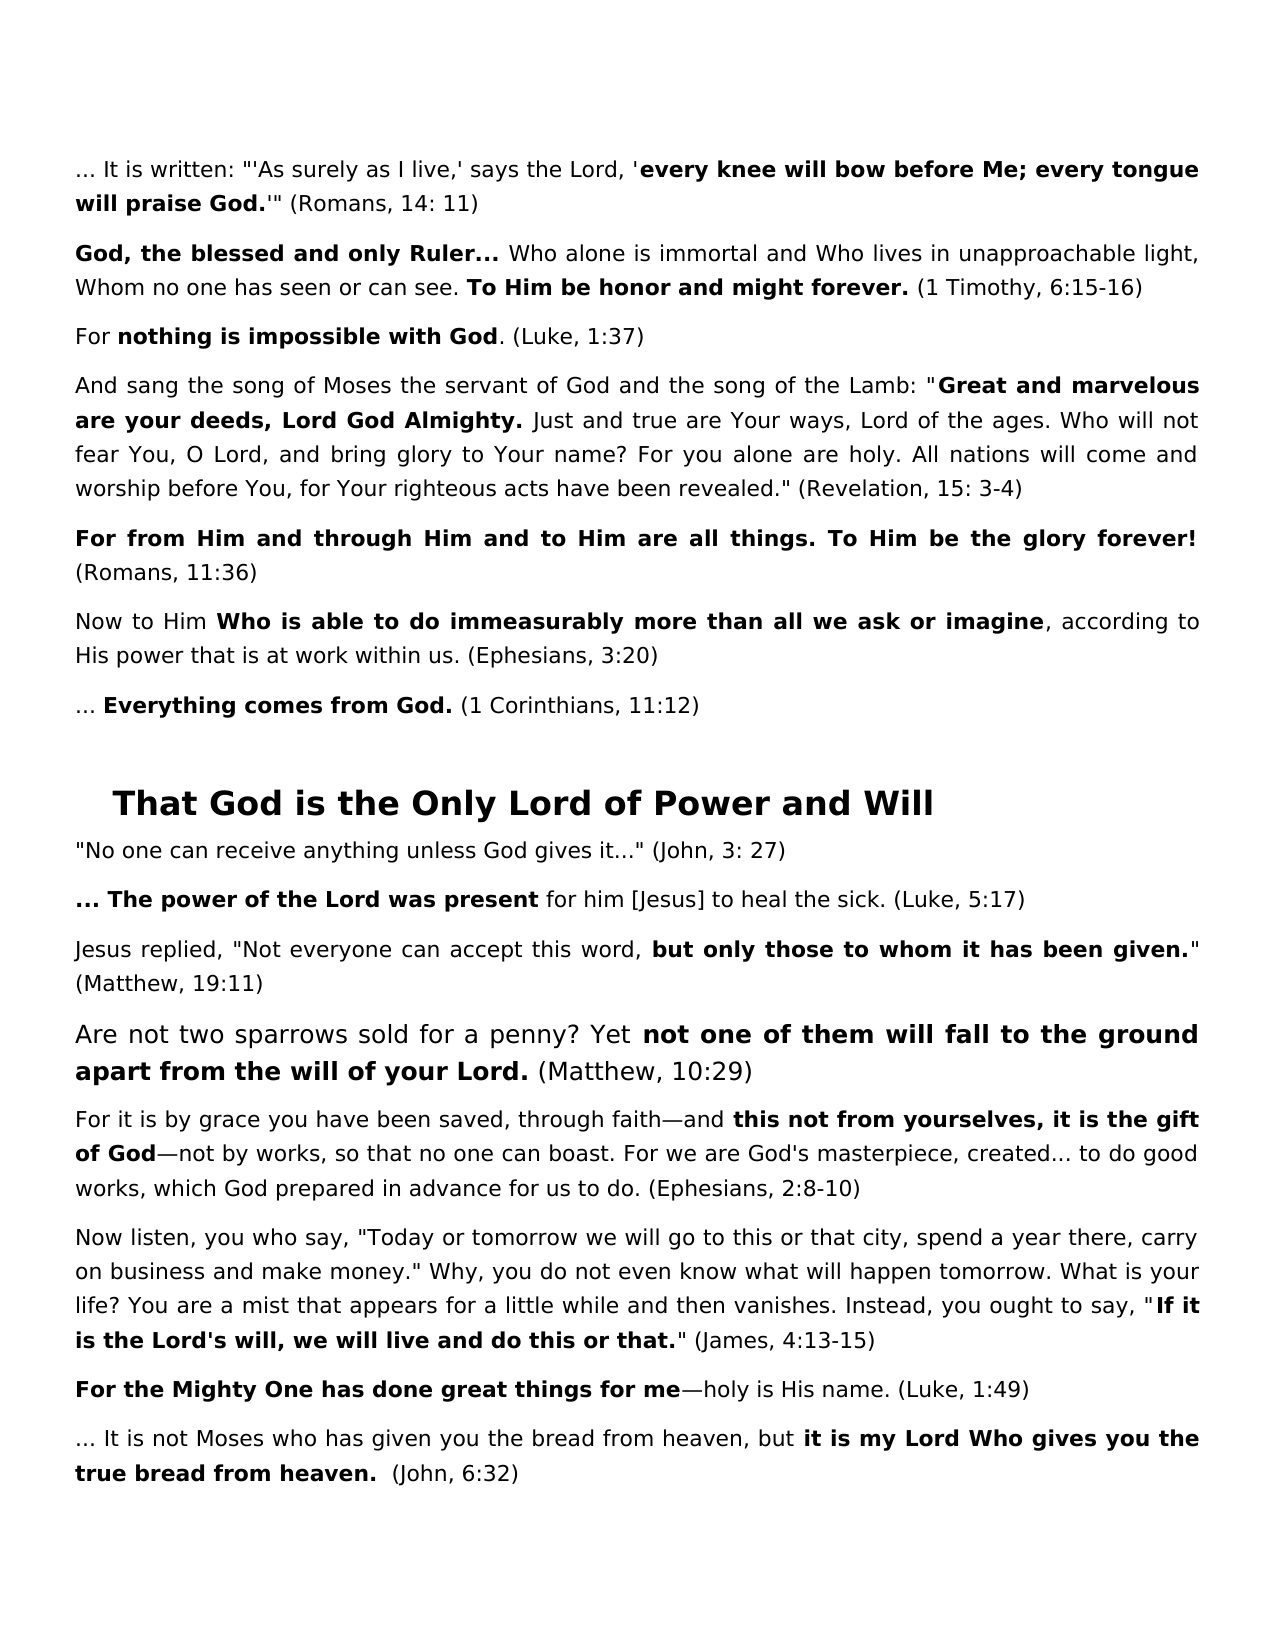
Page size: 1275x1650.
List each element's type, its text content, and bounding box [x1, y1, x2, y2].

text ... It is written: "'As surely as I live,' says the Lord, 'every knee will bow before Me; every tongue will praise God.'" (Romans, 14: 11) [75, 150, 1200, 219]
text ... It is not Moses who has given you the bread from heaven, but it is my Lord Who gives you the true bread from heaven. (John, 6:32) [75, 1419, 1200, 1488]
text For it is by grace you have been saved, through faith—and this not from yourselves, it is the gift of God—not by works, so that no one can boast. For we are God's masterpiece, created... to do good works, which God prepared in advance for us to do. (Ephesians, 2:8-10) [75, 1100, 1200, 1203]
text Are not two sparrows sold for a penny? Yet not one of them will fall to the ground apart from the will of your Lord. (Matthew, 10:29) [75, 1013, 1200, 1088]
text God, the blessed and only Ruler... Who alone is immortal and Who lives in unapproachable light, Whom no one has seen or can see. To Him be honor and might forever. (1 Timothy, 6:15-16) [75, 233, 1200, 302]
text Now listen, you who say, "Today or tomorrow we will go to this or that city, spend a year there, carry on business and make money." Why, you do not even know what will happen tomorrow. What is your life? You are a mist that appears for a little while and then vanishes. Instead, you ought to say, "If it is the Lord's will, we will live and do this or that." (James, 4:13-15) [75, 1218, 1200, 1355]
text Jesus replied, "Not everyone can accept this word, but only those to whom it has been given." (Matthew, 19:11) [75, 929, 1200, 998]
text For nothing is impossible with God. (Luke, 1:37) [75, 317, 1200, 351]
subtitle That God is the Only Lord of Power and Will [112, 784, 1200, 823]
text For from Him and through Him and to Him are all things. To Him be the glory forever! (Romans, 11:36) [75, 518, 1200, 587]
text And sang the song of Moses the servant of God and the song of the Lamb: "Great and marvelous are your deeds, Lord God Almighty. Just and true are Your ways, Lord of the ages. Who will not fear You, O Lord, and bring glory to Your name? For you alone are holy. All nations will come and worship before You, for Your righteous acts have been revealed." (Revelation, 15: 3-4) [75, 366, 1200, 504]
text ... The power of the Lord was present for him [Jesus] to heal the sick. (Luke, 5:17) [75, 880, 1200, 915]
text Now to Him Who is able to do immeasurably more than all we ask or imagine, according to His power that is at work within us. (Ephesians, 3:20) [75, 602, 1200, 671]
text "No one can receive anything unless God gives it..." (John, 3: 27) [75, 831, 1200, 866]
text ... Everything comes from God. (1 Corinthians, 11:12) [75, 686, 1200, 720]
text For the Mighty One has done great things for me—holy is His name. (Luke, 1:49) [75, 1370, 1200, 1404]
